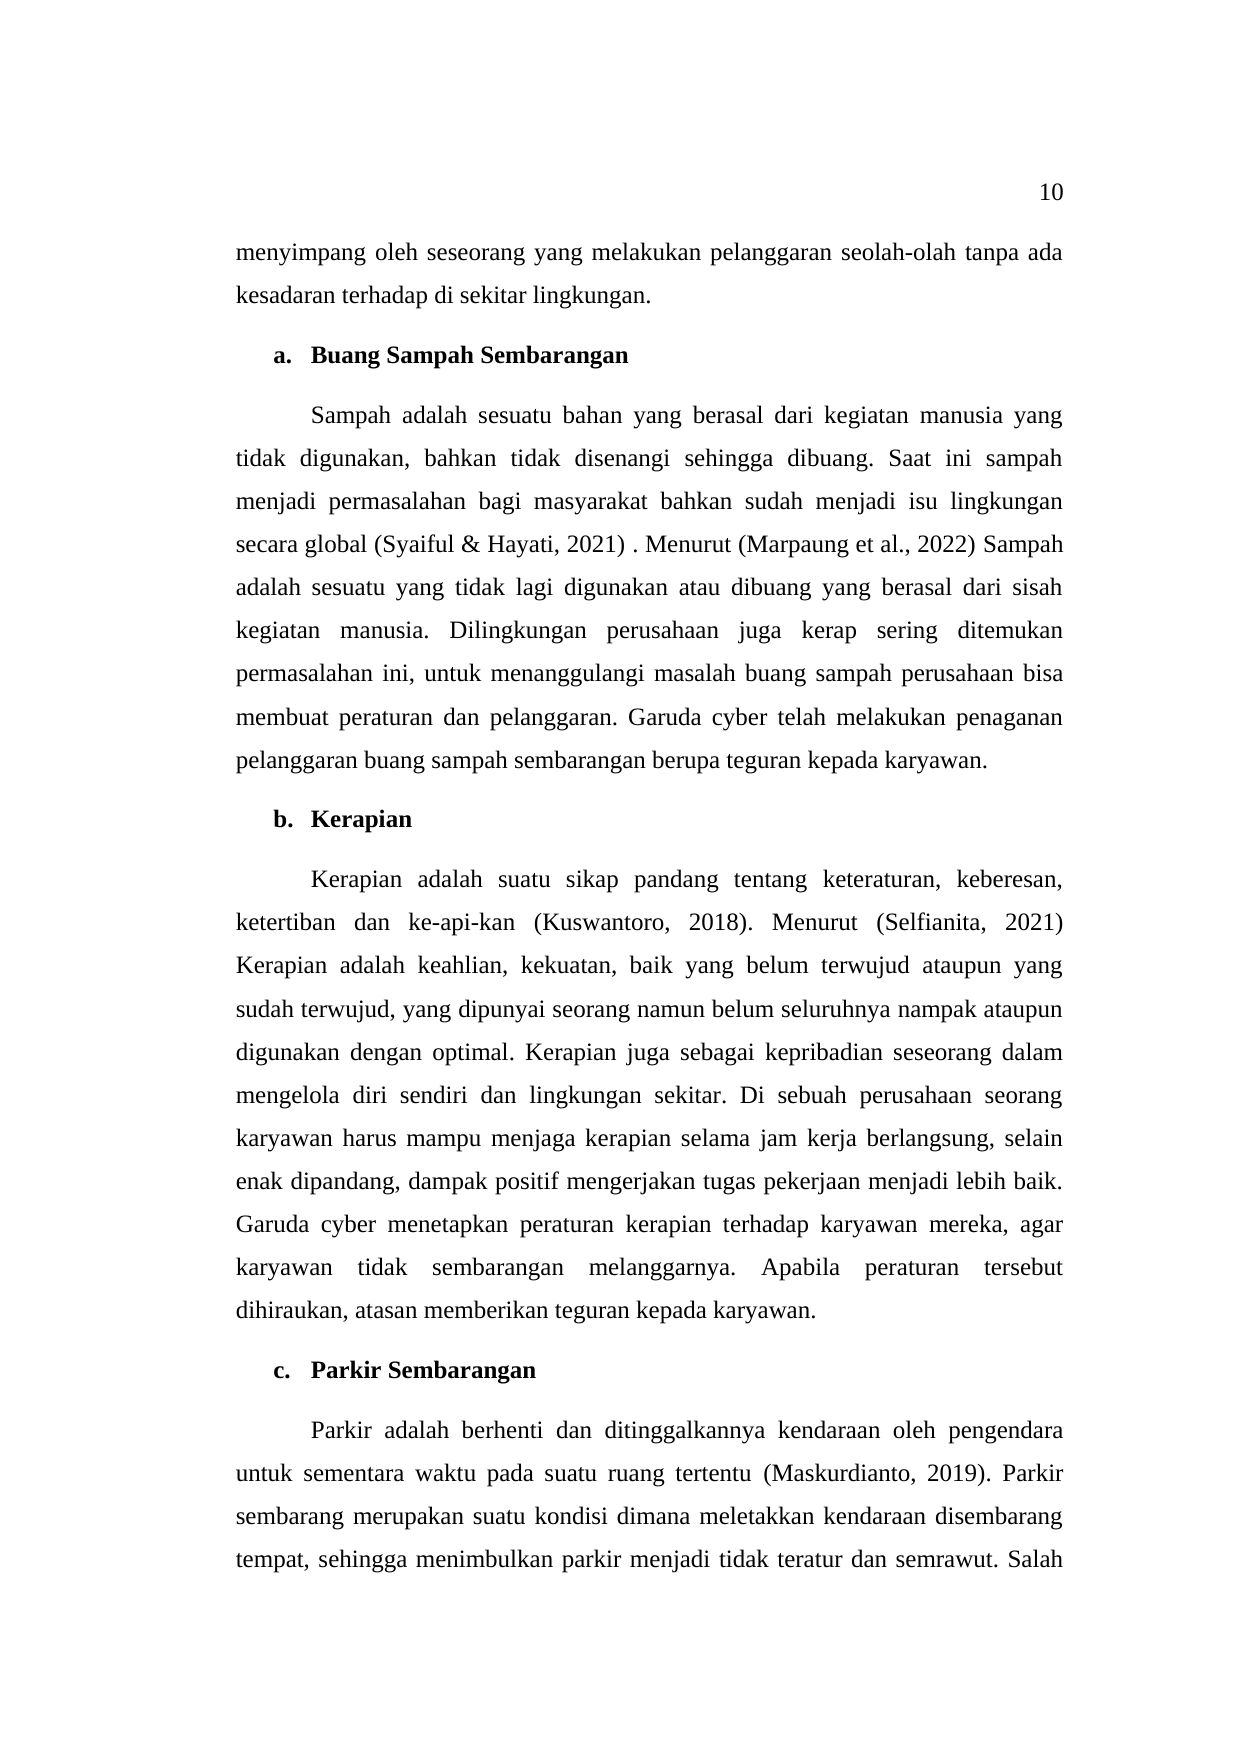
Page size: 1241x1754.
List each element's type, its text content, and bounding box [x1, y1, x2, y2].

text Sampah adalah sesuatu bahan yang berasal dari kegiatan manusia yang tidak digunakan, bahkan tidak disenangi sehingga dibuang. Saat ini sampah menjadi permasalahan bagi masyarakat bahkan sudah menjadi isu lingkungan secara global (Syaiful & Hayati, 2021) . Menurut (Marpaung et al., 2022) Sampah adalah sesuatu yang tidak lagi digunakan atau dibuang yang berasal dari sisah kegiatan manusia. Dilingkungan perusahaan juga kerap sering ditemukan permasalahan ini, untuk menanggulangi masalah buang sampah perusahaan bisa membuat peraturan dan pelanggaran. Garuda cyber telah melakukan penaganan pelanggaran buang sampah sembarangan berupa teguran kepada karyawan. [236, 400, 1063, 773]
list Buang Sampah Sembarangan [273, 340, 1063, 369]
text menyimpang oleh seseorang yang melakukan pelanggaran seolah-olah tanpa ada kesadaran terhadap di sekitar lingkungan. [236, 237, 1063, 309]
list Parkir Sembarangan [273, 1355, 1063, 1384]
text Parkir adalah berhenti dan ditinggalkannya kendaraan oleh pengendara untuk sementara waktu pada suatu ruang tertentu (Maskurdianto, 2019). Parkir sembarang merupakan suatu kondisi dimana meletakkan kendaraan disembarang tempat, sehingga menimbulkan parkir menjadi tidak teratur dan semrawut. Salah [236, 1415, 1063, 1573]
list Kerapian [273, 804, 1063, 833]
text Kerapian adalah suatu sikap pandang tentang keteraturan, keberesan, ketertiban dan ke-api-kan (Kuswantoro, 2018). Menurut (Selfianita, 2021) Kerapian adalah keahlian, kekuatan, baik yang belum terwujud ataupun yang sudah terwujud, yang dipunyai seorang namun belum seluruhnya nampak ataupun digunakan dengan optimal. Kerapian juga sebagai kepribadian seseorang dalam mengelola diri sendiri dan lingkungan sekitar. Di sebuah perusahaan seorang karyawan harus mampu menjaga kerapian selama jam kerja berlangsung, selain enak dipandang, dampak positif mengerjakan tugas pekerjaan menjadi lebih baik. Garuda cyber menetapkan peraturan kerapian terhadap karyawan mereka, agar karyawan tidak sembarangan melanggarnya. Apabila peraturan tersebut dihiraukan, atasan memberikan teguran kepada karyawan. [236, 864, 1063, 1324]
